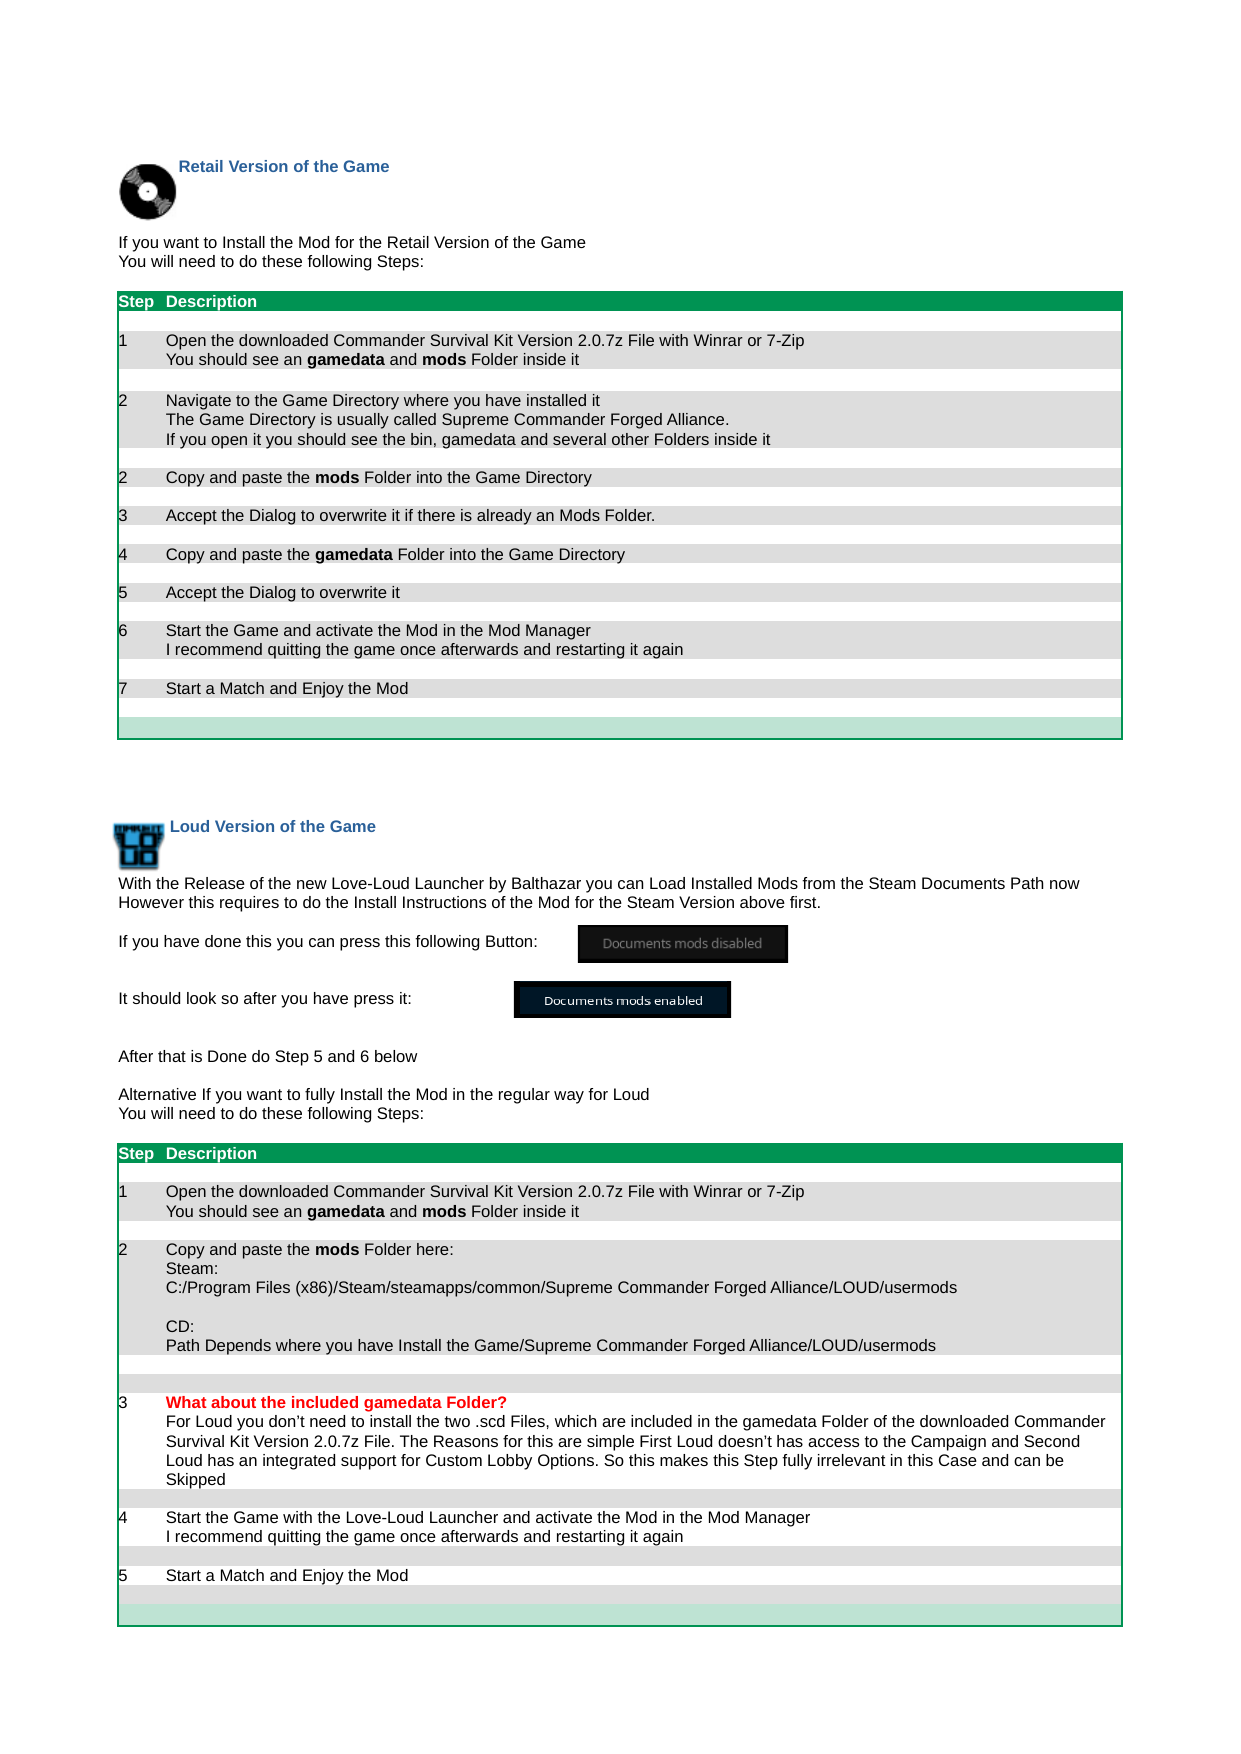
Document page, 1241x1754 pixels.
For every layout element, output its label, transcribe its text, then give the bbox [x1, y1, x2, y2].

table_cell [166, 602, 1121, 621]
table_cell 7 [119, 679, 166, 698]
text Retail Version of the Game [118, 156, 1122, 176]
table_cell Start the Game with the Love-Loud Launcher and activate the Mod in the Mod Manager I recommend quitting the game once afterwards and restarting it again [166, 1508, 1121, 1546]
table_cell [119, 311, 166, 331]
table_cell [119, 698, 166, 717]
table_cell [166, 449, 1121, 468]
text You will need to do these following Steps: [118, 1104, 1122, 1123]
text [789, 932, 1122, 951]
table_cell Start a Match and Enjoy the Mod [166, 679, 1121, 698]
table_cell Copy and paste the mods Folder into the Game Directory [166, 468, 1121, 487]
table_cell [166, 1489, 1121, 1508]
table_cell [119, 1221, 166, 1240]
text It should look so after you have press it: [118, 989, 513, 1008]
table_cell 4 [119, 1508, 166, 1546]
table_cell [119, 487, 166, 506]
table_cell 3 [119, 1393, 166, 1489]
table_cell [166, 525, 1121, 544]
text If you want to Install the Mod for the Retail Version of the Game [118, 233, 1122, 252]
table_cell [119, 369, 166, 391]
table_cell 3 [119, 506, 166, 525]
table_cell [166, 659, 1121, 678]
table_cell Start the Game and activate the Mod in the Mod Manager I recommend quitting the game once afterwards and restarting it again [166, 621, 1121, 659]
picture [513, 981, 732, 1018]
text Alternative If you want to fully Install the Mod in the regular way for Loud [118, 1085, 1122, 1104]
table_cell Copy and paste the mods Folder here: Steam: C:/Program Files (x86)/Steam/steamapps/common/Supreme Commander Forged Alliance/LOUD/usermods CD: Path Depends where you have Install the Game/Supreme Commander Forged Alliance/LOUD/usermods [166, 1240, 1121, 1355]
table_cell [119, 1604, 166, 1625]
table_cell 5 [119, 1566, 166, 1585]
table_cell [166, 1604, 1121, 1625]
table_cell Accept the Dialog to overwrite it if there is already an Mods Folder. [166, 506, 1121, 525]
table_cell Accept the Dialog to overwrite it [166, 583, 1121, 602]
table_cell Open the downloaded Commander Survival Kit Version 2.0.7z File with Winrar or 7-Zip You should see an gamedata and mods Folder inside it [166, 331, 1121, 369]
table_cell [166, 698, 1121, 717]
table_cell [119, 602, 166, 621]
table_cell 1 [119, 1182, 166, 1221]
table_cell [119, 449, 166, 468]
table_cell [119, 1163, 166, 1182]
table_cell [119, 525, 166, 544]
table_cell Navigate to the Game Directory where you have installed it The Game Directory is usually called Supreme Commander Forged Alliance. If you open it you should see the bin, gamedata and several other Folders inside it [166, 391, 1121, 448]
picture [118, 163, 179, 222]
table_header Step [119, 292, 166, 311]
text You will need to do these following Steps: [118, 252, 1122, 271]
table_cell [119, 1546, 166, 1566]
table_header Step [119, 1144, 166, 1163]
table_cell [119, 717, 166, 738]
table_header Description [166, 1144, 1121, 1163]
table_cell [166, 311, 1121, 331]
table_cell [166, 1585, 1121, 1604]
table_cell Open the downloaded Commander Survival Kit Version 2.0.7z File with Winrar or 7-Zip You should see an gamedata and mods Folder inside it [166, 1182, 1121, 1221]
table_cell [119, 564, 166, 583]
table_cell [166, 1546, 1121, 1566]
table_cell Start a Match and Enjoy the Mod [166, 1566, 1121, 1585]
table_cell [166, 1355, 1121, 1374]
text If you have done this you can press this following Button: [118, 932, 577, 951]
table_cell [119, 1355, 166, 1374]
table_cell [166, 369, 1121, 391]
table_cell 1 [119, 331, 166, 369]
table_cell 2 [119, 1240, 166, 1355]
table_cell 2 [119, 468, 166, 487]
table_cell [166, 717, 1121, 738]
table_cell [119, 1585, 166, 1604]
table_cell [119, 659, 166, 678]
text However this requires to do the Install Instructions of the Mod for the Steam Version above first. [118, 893, 1122, 912]
table_cell [166, 487, 1121, 506]
table_cell 6 [119, 621, 166, 659]
picture [110, 819, 170, 874]
table_cell Copy and paste the gamedata Folder into the Game Directory [166, 544, 1121, 563]
text With the Release of the new Love-Loud Launcher by Balthazar you can Load Installed Mods from the Steam Documents Path now [118, 874, 1122, 893]
table_cell [119, 1489, 166, 1508]
table_cell 2 [119, 391, 166, 448]
table_header Description [166, 292, 1121, 311]
table_cell [166, 1374, 1121, 1393]
table_cell [166, 564, 1121, 583]
text Loud Version of the Game [118, 817, 1122, 836]
text [732, 989, 1122, 1008]
table_cell 4 [119, 544, 166, 563]
table_cell [119, 1374, 166, 1393]
table_cell 5 [119, 583, 166, 602]
table_cell [166, 1163, 1121, 1182]
table_cell [166, 1221, 1121, 1240]
text After that is Done do Step 5 and 6 below [118, 1047, 1122, 1066]
table_cell What about the included gamedata Folder? For Loud you don’t need to install the two .scd Files, which are included in the gamedata Folder of the downloaded Commander Survival Kit Version 2.0.7z File. The Reasons for this are simple First Loud doesn’t has access to the Campaign and Second Loud has an integrated support for Custom Lobby Options. So this makes this Step fully irrelevant in this Case and can be Skipped [166, 1393, 1121, 1489]
picture [577, 925, 789, 963]
